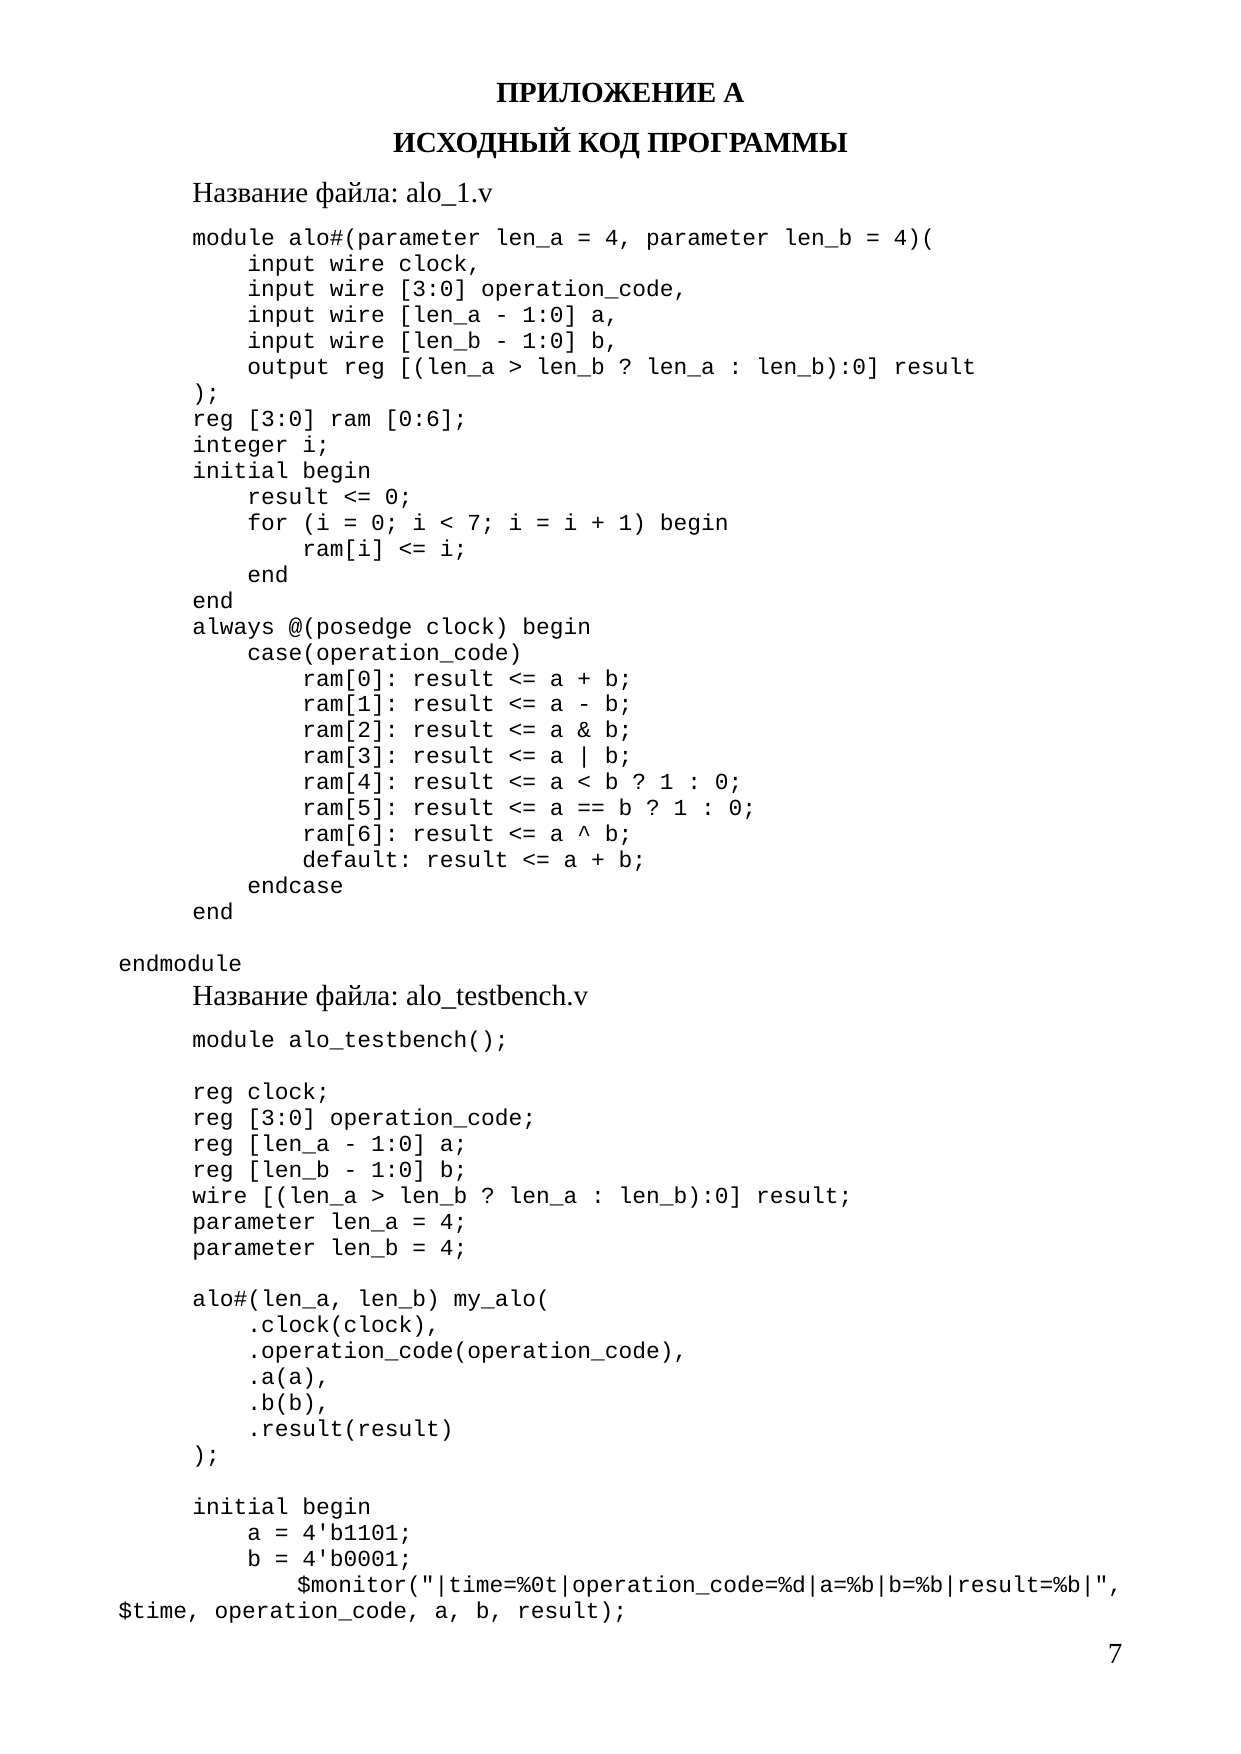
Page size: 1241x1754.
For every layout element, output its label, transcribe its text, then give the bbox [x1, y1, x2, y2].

text reg [3:0] operation_code; [118, 1106, 1122, 1132]
text reg [len_b - 1:0] b; [118, 1158, 1122, 1184]
text $monitor("|time=%0t|operation_code=%d|a=%b|b=%b|result=%b|", $time, operation_code, a, b, result); [118, 1573, 1122, 1625]
text initial begin [118, 459, 1122, 485]
text for (i = 0; i < 7; i = i + 1) begin [118, 511, 1122, 537]
text case(operation_code) [118, 641, 1122, 667]
text module alo_testbench(); [118, 1028, 1122, 1054]
text result <= 0; [118, 485, 1122, 511]
text always @(posedge clock) begin [118, 615, 1122, 641]
text ); [118, 382, 1122, 407]
text ); [118, 1443, 1122, 1469]
text ram[3]: result <= a | b; [118, 745, 1122, 771]
text Название файла: alo_testbench.v [118, 978, 1122, 1012]
subtitle Приложение А Исходный код программы [118, 75, 1122, 159]
text input wire clock, [118, 252, 1122, 278]
text .clock(clock), [118, 1314, 1122, 1340]
text initial begin [118, 1495, 1122, 1521]
text module alo#(parameter len_a = 4, parameter len_b = 4)( [118, 226, 1122, 252]
text output reg [(len_a > len_b ? len_a : len_b):0] result [118, 356, 1122, 382]
text b = 4'b0001; [118, 1547, 1122, 1573]
text input wire [3:0] operation_code, [118, 278, 1122, 304]
text end [118, 589, 1122, 615]
text reg clock; [118, 1080, 1122, 1106]
text parameter len_b = 4; [118, 1236, 1122, 1262]
text ram[i] <= i; [118, 537, 1122, 563]
text parameter len_a = 4; [118, 1210, 1122, 1236]
text endcase [118, 874, 1122, 900]
text input wire [len_b - 1:0] b, [118, 330, 1122, 356]
text ram[0]: result <= a + b; [118, 667, 1122, 693]
text end [118, 900, 1122, 926]
text end [118, 563, 1122, 589]
text reg [3:0] ram [0:6]; [118, 407, 1122, 433]
text ram[4]: result <= a < b ? 1 : 0; [118, 771, 1122, 797]
text .operation_code(operation_code), [118, 1340, 1122, 1366]
text endmodule [118, 952, 1122, 978]
text .result(result) [118, 1417, 1122, 1443]
text input wire [len_a - 1:0] a, [118, 304, 1122, 330]
text integer i; [118, 433, 1122, 459]
text a = 4'b1101; [118, 1521, 1122, 1547]
text Название файла: alo_1.v [118, 176, 1122, 209]
text reg [len_a - 1:0] a; [118, 1132, 1122, 1158]
text wire [(len_a > len_b ? len_a : len_b):0] result; [118, 1184, 1122, 1210]
text alo#(len_a, len_b) my_alo( [118, 1288, 1122, 1314]
text default: result <= a + b; [118, 848, 1122, 874]
text .b(b), [118, 1392, 1122, 1417]
text ram[6]: result <= a ^ b; [118, 822, 1122, 848]
text .a(a), [118, 1366, 1122, 1392]
text ram[5]: result <= a == b ? 1 : 0; [118, 797, 1122, 822]
text ram[2]: result <= a & b; [118, 719, 1122, 745]
text ram[1]: result <= a - b; [118, 693, 1122, 719]
